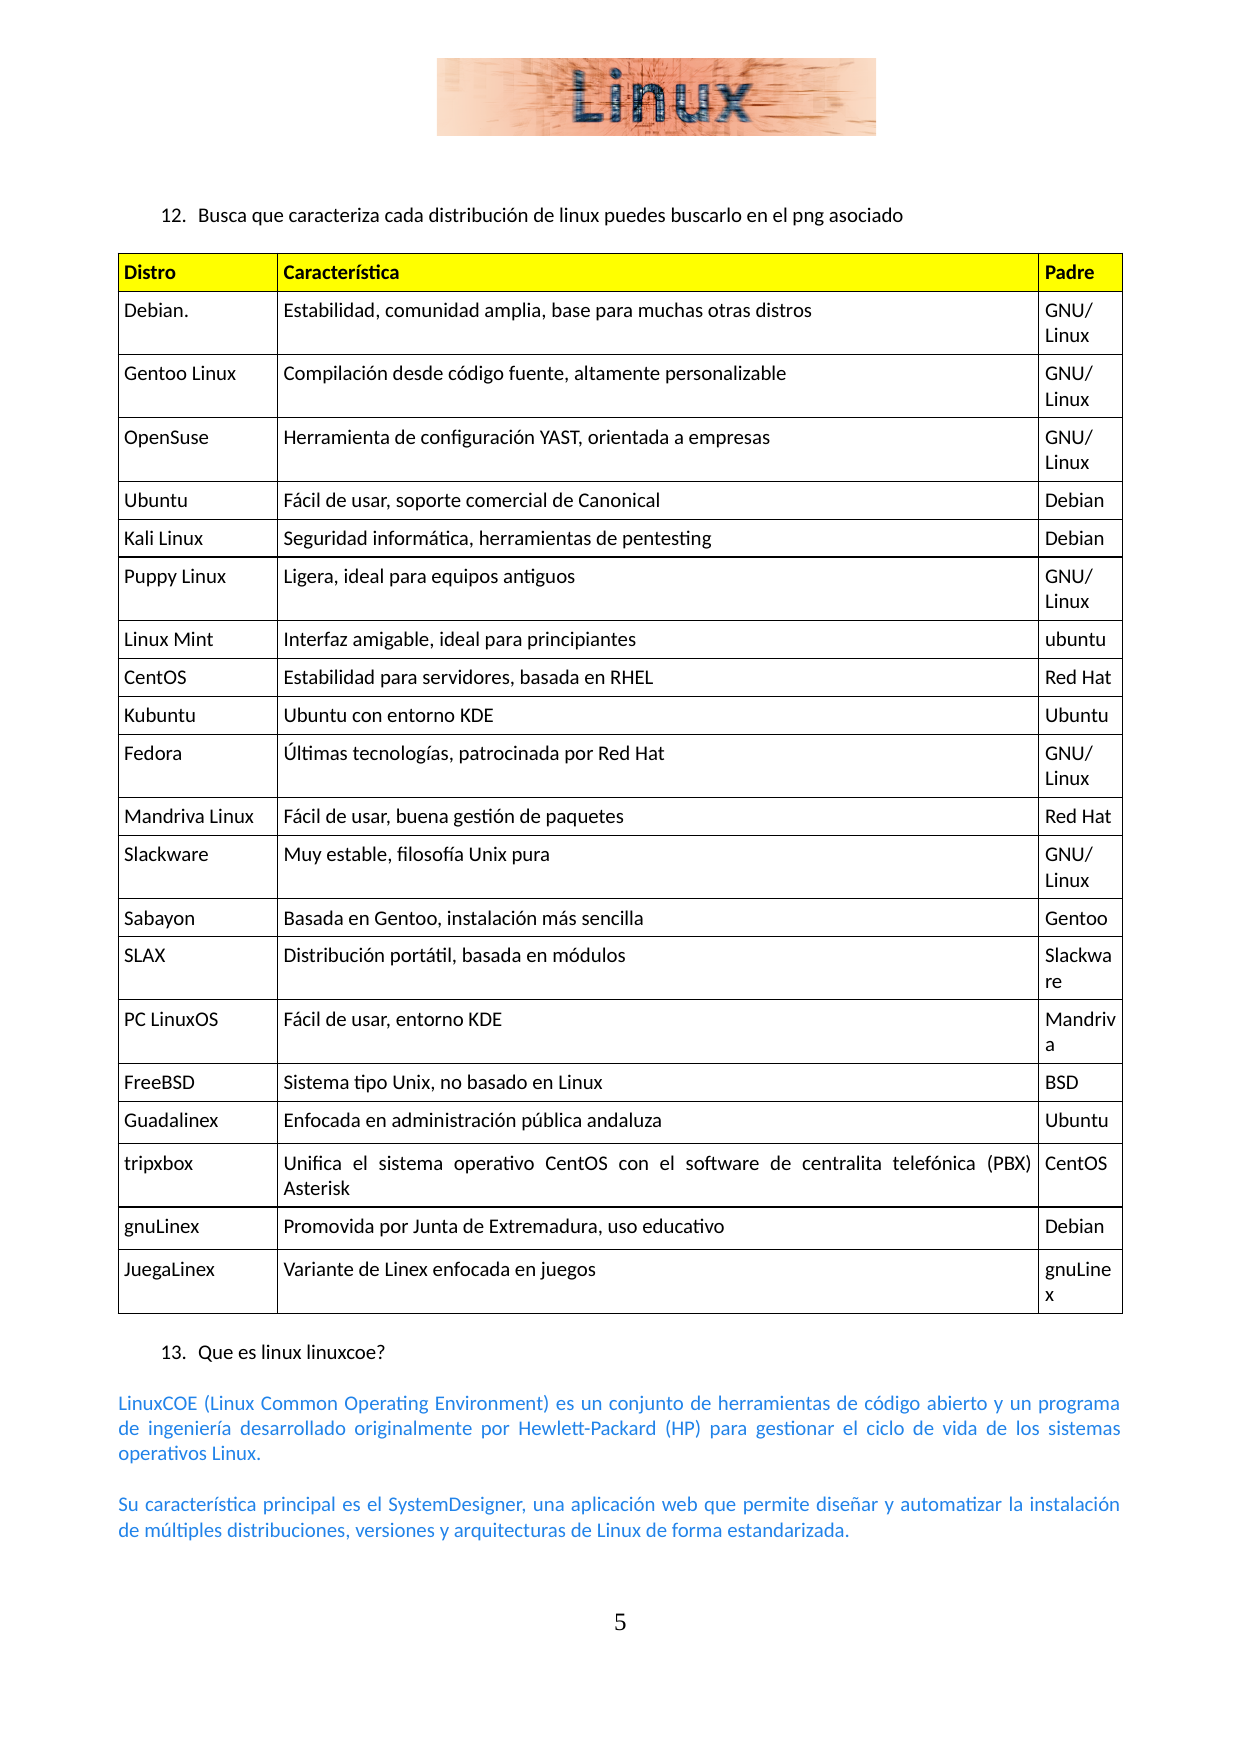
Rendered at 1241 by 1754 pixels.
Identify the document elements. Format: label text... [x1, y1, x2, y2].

table_cell Muy estable, filosofía Unix pura [278, 836, 1038, 898]
table_cell Red Hat [1039, 798, 1122, 835]
table_cell Slackware [119, 836, 277, 898]
table_cell Interfaz amigable, ideal para principiantes [278, 621, 1038, 658]
list Busca que caracteriza cada distribución de linux puedes buscarlo en el png asociado [160, 202, 1122, 227]
table_cell Unifica el sistema operativo CentOS con el software de centralita telefónica (PBX) Asterisk [278, 1144, 1038, 1206]
table_cell Gentoo Linux [119, 355, 277, 417]
table_cell Kali Linux [119, 520, 277, 556]
table_cell FreeBSD [119, 1064, 277, 1101]
table_cell CentOS [119, 659, 277, 696]
table_cell BSD [1039, 1064, 1122, 1101]
table_cell ubuntu [1039, 621, 1122, 658]
table_header Característica [278, 254, 1038, 291]
table_cell GNU/Linux [1039, 735, 1122, 797]
table_header Padre [1039, 254, 1122, 291]
table_cell Compilación desde código fuente, altamente personalizable [278, 355, 1038, 417]
table_cell Linux Mint [119, 621, 277, 658]
table_cell gnuLinex [119, 1208, 277, 1249]
table_cell Basada en Gentoo, instalación más sencilla [278, 899, 1038, 936]
table_cell Fácil de usar, soporte comercial de Canonical [278, 482, 1038, 518]
table_cell Últimas tecnologías, patrocinada por Red Hat [278, 735, 1038, 797]
table_cell Fácil de usar, buena gestión de paquetes [278, 798, 1038, 835]
table_cell Fácil de usar, entorno KDE [278, 1000, 1038, 1063]
text Su característica principal es el SystemDesigner, una aplicación web que permite diseñar y automatizar la instalación de múltiples distribuciones, versiones y arquitecturas de Linux de forma estandarizada. [118, 1491, 1122, 1542]
table_cell GNU/Linux [1039, 558, 1122, 620]
table_cell Enfocada en administración pública andaluza [278, 1102, 1038, 1143]
list Que es linux linuxcoe? [160, 1339, 1122, 1364]
table_cell Sistema tipo Unix, no basado en Linux [278, 1064, 1038, 1101]
table_cell Promovida por Junta de Extremadura, uso educativo [278, 1208, 1038, 1249]
table_cell GNU/Linux [1039, 418, 1122, 481]
table_cell GNU/Linux [1039, 836, 1122, 898]
table_cell SLAX [119, 937, 277, 999]
table_cell Seguridad informática, herramientas de pentesting [278, 520, 1038, 556]
table_cell OpenSuse [119, 418, 277, 481]
text LinuxCOE (Linux Common Operating Environment) es un conjunto de herramientas de código abierto y un programa de ingeniería desarrollado originalmente por Hewlett-Packard (HP) para gestionar el ciclo de vida de los sistemas operativos Linux. [118, 1390, 1122, 1466]
table_header Distro [119, 254, 277, 291]
table_cell Ubuntu [1039, 1102, 1122, 1143]
table_cell Debian [1039, 1208, 1122, 1249]
table_cell Sabayon [119, 899, 277, 936]
table_cell Kubuntu [119, 697, 277, 733]
table_cell Estabilidad, comunidad amplia, base para muchas otras distros [278, 292, 1038, 354]
table_cell GNU/Linux [1039, 355, 1122, 417]
table_cell JuegaLinex [119, 1250, 277, 1312]
table_cell Debian. [119, 292, 277, 354]
table_cell tripxbox [119, 1144, 277, 1206]
table_cell Ubuntu con entorno KDE [278, 697, 1038, 733]
table_cell Variante de Linex enfocada en juegos [278, 1250, 1038, 1312]
table_cell Red Hat [1039, 659, 1122, 696]
table_cell Guadalinex [119, 1102, 277, 1143]
table_cell CentOS [1039, 1144, 1122, 1206]
table_cell Puppy Linux [119, 558, 277, 620]
table_cell Herramienta de configuración YAST, orientada a empresas [278, 418, 1038, 481]
table_cell Slackware [1039, 937, 1122, 999]
table_cell Gentoo [1039, 899, 1122, 936]
table_cell Fedora [119, 735, 277, 797]
table_cell Ligera, ideal para equipos antiguos [278, 558, 1038, 620]
table_cell Mandriva Linux [119, 798, 277, 835]
table_cell Debian [1039, 482, 1122, 518]
table_cell Ubuntu [1039, 697, 1122, 733]
table_cell Mandriva [1039, 1000, 1122, 1063]
table_cell gnuLinex [1039, 1250, 1122, 1312]
table_cell Debian [1039, 520, 1122, 556]
picture [436, 58, 877, 136]
table_cell GNU/Linux [1039, 292, 1122, 354]
table_cell Distribución portátil, basada en módulos [278, 937, 1038, 999]
table_cell Ubuntu [119, 482, 277, 518]
table_cell PC LinuxOS [119, 1000, 277, 1063]
table_cell Estabilidad para servidores, basada en RHEL [278, 659, 1038, 696]
